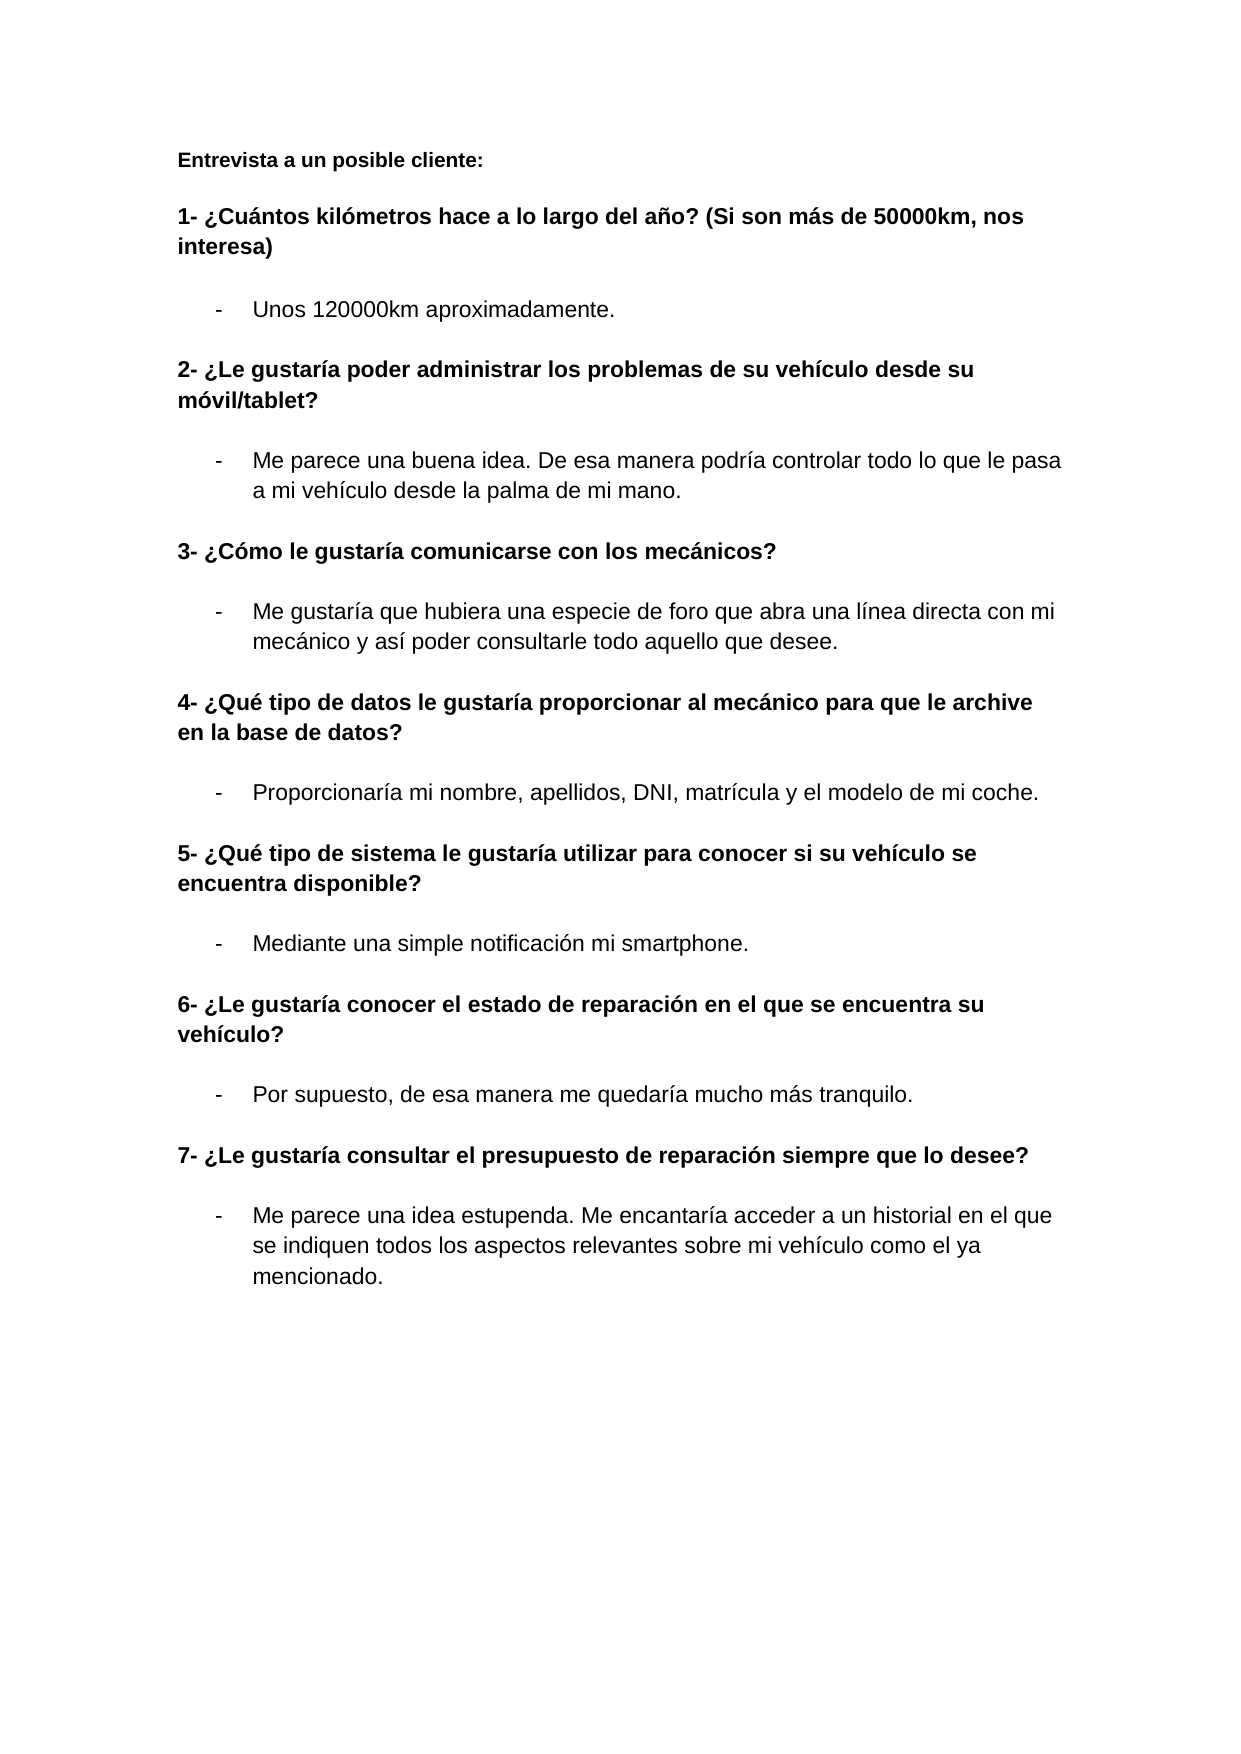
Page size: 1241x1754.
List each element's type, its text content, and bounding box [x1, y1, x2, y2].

list Unos 120000km aproximadamente. [215, 296, 1063, 322]
list Mediante una simple notificación mi smartphone. [215, 930, 1063, 957]
text 5- ¿Qué tipo de sistema le gustaría utilizar para conocer si su vehículo se encuentra disponible? [177, 840, 1063, 896]
list Me gustaría que hubiera una especie de foro que abra una línea directa con mi mecánico y así poder consultarle todo aquello que desee. [215, 598, 1063, 655]
text 3- ¿Cómo le gustaría comunicarse con los mecánicos? [177, 538, 1063, 564]
list Me parece una idea estupenda. Me encantaría acceder a un historial en el que se indiquen todos los aspectos relevantes sobre mi vehículo como el ya mencionado. [215, 1202, 1063, 1289]
text 1- ¿Cuántos kilómetros hace a lo largo del año? (Si son más de 50000km, nos interesa) [177, 203, 1063, 259]
list Por supuesto, de esa manera me quedaría mucho más tranquilo. [215, 1081, 1063, 1108]
text Entrevista a un posible cliente: [177, 148, 1063, 172]
text 4- ¿Qué tipo de datos le gustaría proporcionar al mecánico para que le archive en la base de datos? [177, 689, 1063, 745]
text 7- ¿Le gustaría consultar el presupuesto de reparación siempre que lo desee? [177, 1142, 1063, 1168]
list Proporcionaría mi nombre, apellidos, DNI, matrícula y el modelo de mi coche. [215, 779, 1063, 806]
list Me parece una buena idea. De esa manera podría controlar todo lo que le pasa a mi vehículo desde la palma de mi mano. [215, 447, 1063, 504]
text 6- ¿Le gustaría conocer el estado de reparación en el que se encuentra su vehículo? [177, 991, 1063, 1047]
text 2- ¿Le gustaría poder administrar los problemas de su vehículo desde su móvil/tablet? [177, 356, 1063, 413]
